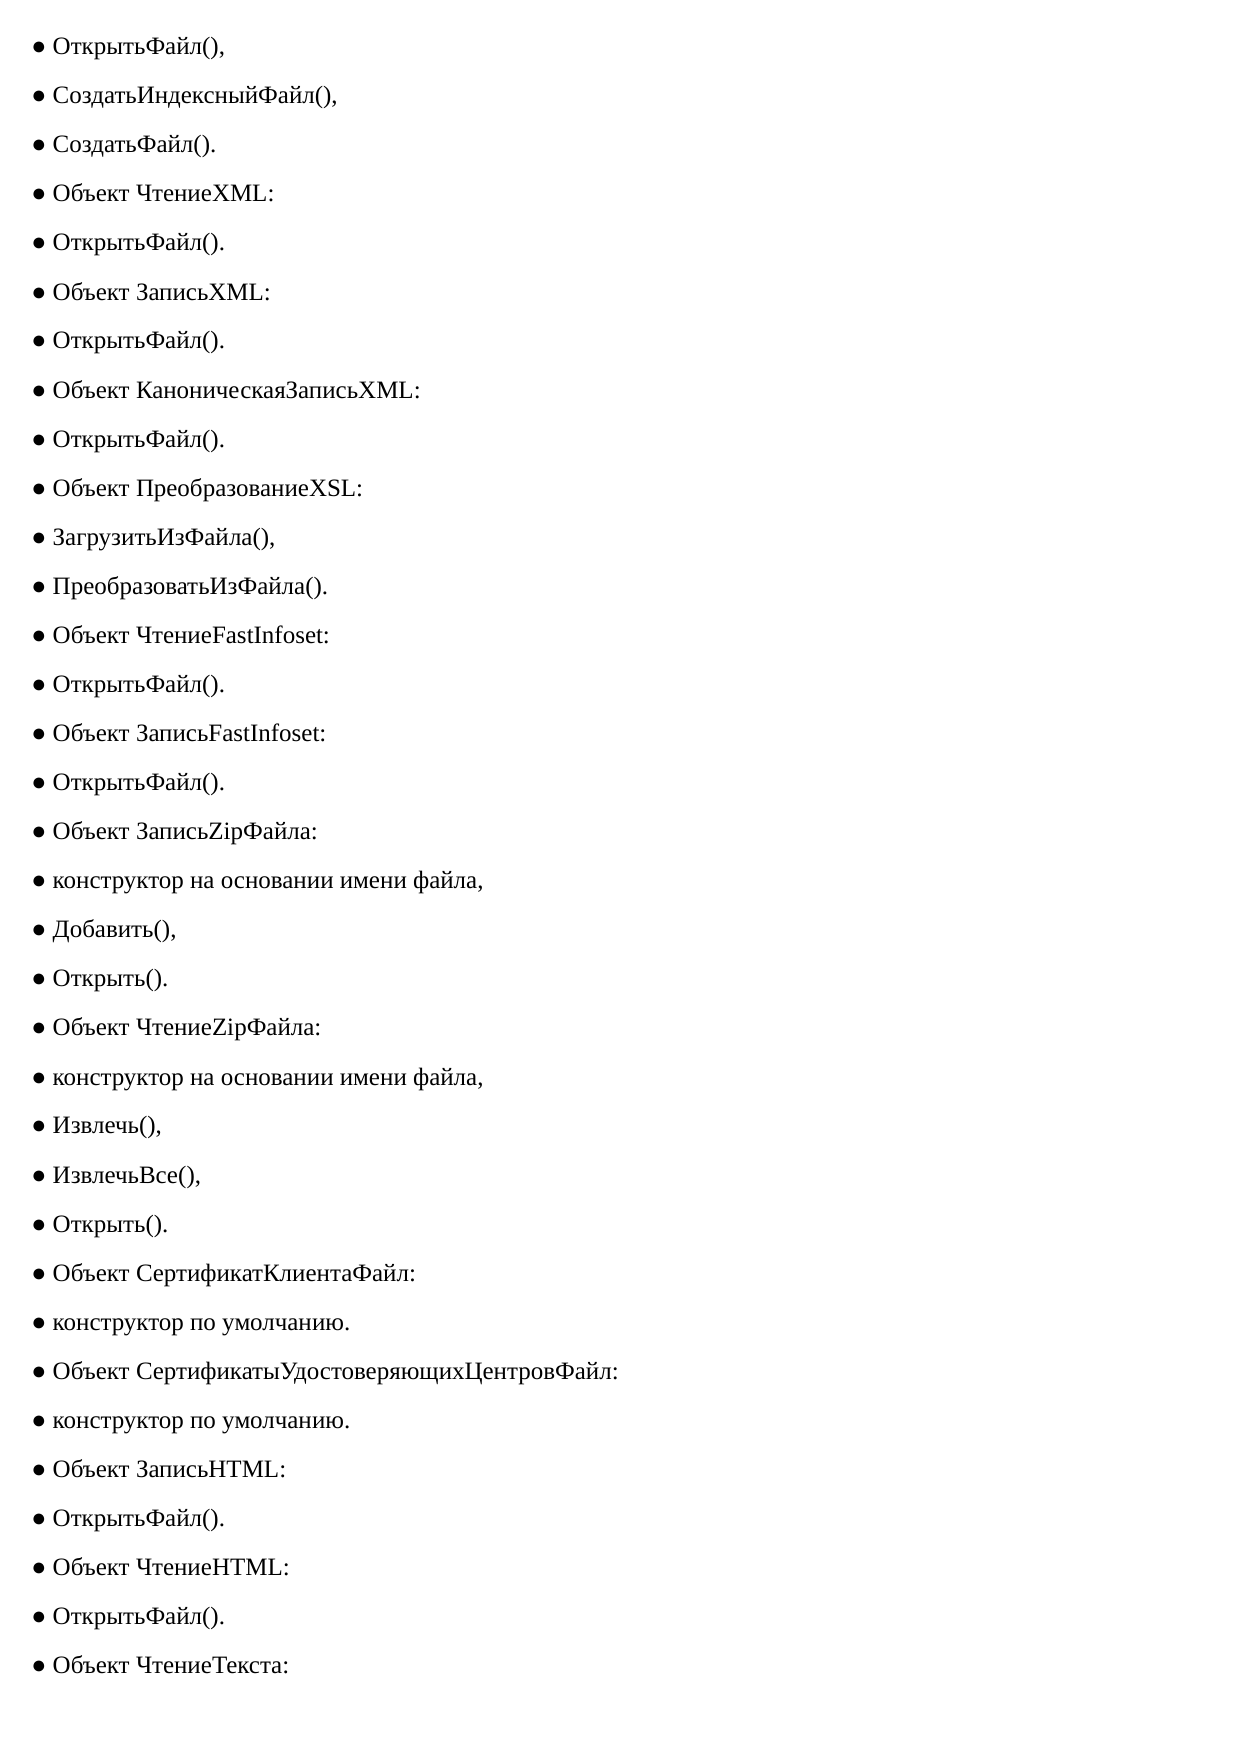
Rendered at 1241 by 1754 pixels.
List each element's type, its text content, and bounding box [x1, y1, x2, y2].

text ● СоздатьИндексныйФайл(), [31, 80, 1212, 109]
text ● Объект ПреобразованиеXSL: [31, 473, 1212, 502]
text ● конструктор на основании имени файла, [31, 865, 1212, 894]
text ● Объект ЗаписьHTML: [31, 1454, 1212, 1483]
text ● ОткрытьФайл(). [31, 227, 1212, 256]
text ● Объект СертификатыУдостоверяющихЦентровФайл: [31, 1356, 1212, 1385]
text ● Добавить(), [31, 914, 1212, 943]
text ● ОткрытьФайл(). [31, 1601, 1212, 1630]
text ● Объект ЗаписьXML: [31, 277, 1212, 305]
text ● ОткрытьФайл(). [31, 767, 1212, 796]
text ● Объект ЧтениеXML: [31, 178, 1212, 207]
text ● Объект ЗаписьZipФайла: [31, 816, 1212, 845]
text ● ИзвлечьВсе(), [31, 1160, 1212, 1188]
text ● ОткрытьФайл(). [31, 669, 1212, 698]
text ● Извлечь(), [31, 1111, 1212, 1139]
text ● СоздатьФайл(). [31, 129, 1212, 158]
text ● конструктор по умолчанию. [31, 1405, 1212, 1434]
text ● конструктор по умолчанию. [31, 1307, 1212, 1336]
text ● ЗагрузитьИзФайла(), [31, 522, 1212, 551]
text ● Объект СертификатКлиентаФайл: [31, 1258, 1212, 1287]
text ● конструктор на основании имени файла, [31, 1062, 1212, 1090]
text ● Объект ЧтениеZipФайла: [31, 1012, 1212, 1041]
text ● Объект ЧтениеHTML: [31, 1552, 1212, 1581]
text ● ОткрытьФайл(), [31, 31, 1212, 60]
text ● Объект ЧтениеТекста: [31, 1650, 1212, 1679]
text ● ОткрытьФайл(). [31, 424, 1212, 452]
text ● ОткрытьФайл(). [31, 1503, 1212, 1532]
text ● Объект ЧтениеFastInfoset: [31, 620, 1212, 649]
text ● Объект КаноническаяЗаписьXML: [31, 375, 1212, 403]
text ● Объект ЗаписьFastInfoset: [31, 718, 1212, 747]
text ● Открыть(). [31, 963, 1212, 992]
text ● ПреобразоватьИзФайла(). [31, 571, 1212, 600]
text ● ОткрытьФайл(). [31, 326, 1212, 354]
text ● Открыть(). [31, 1209, 1212, 1237]
